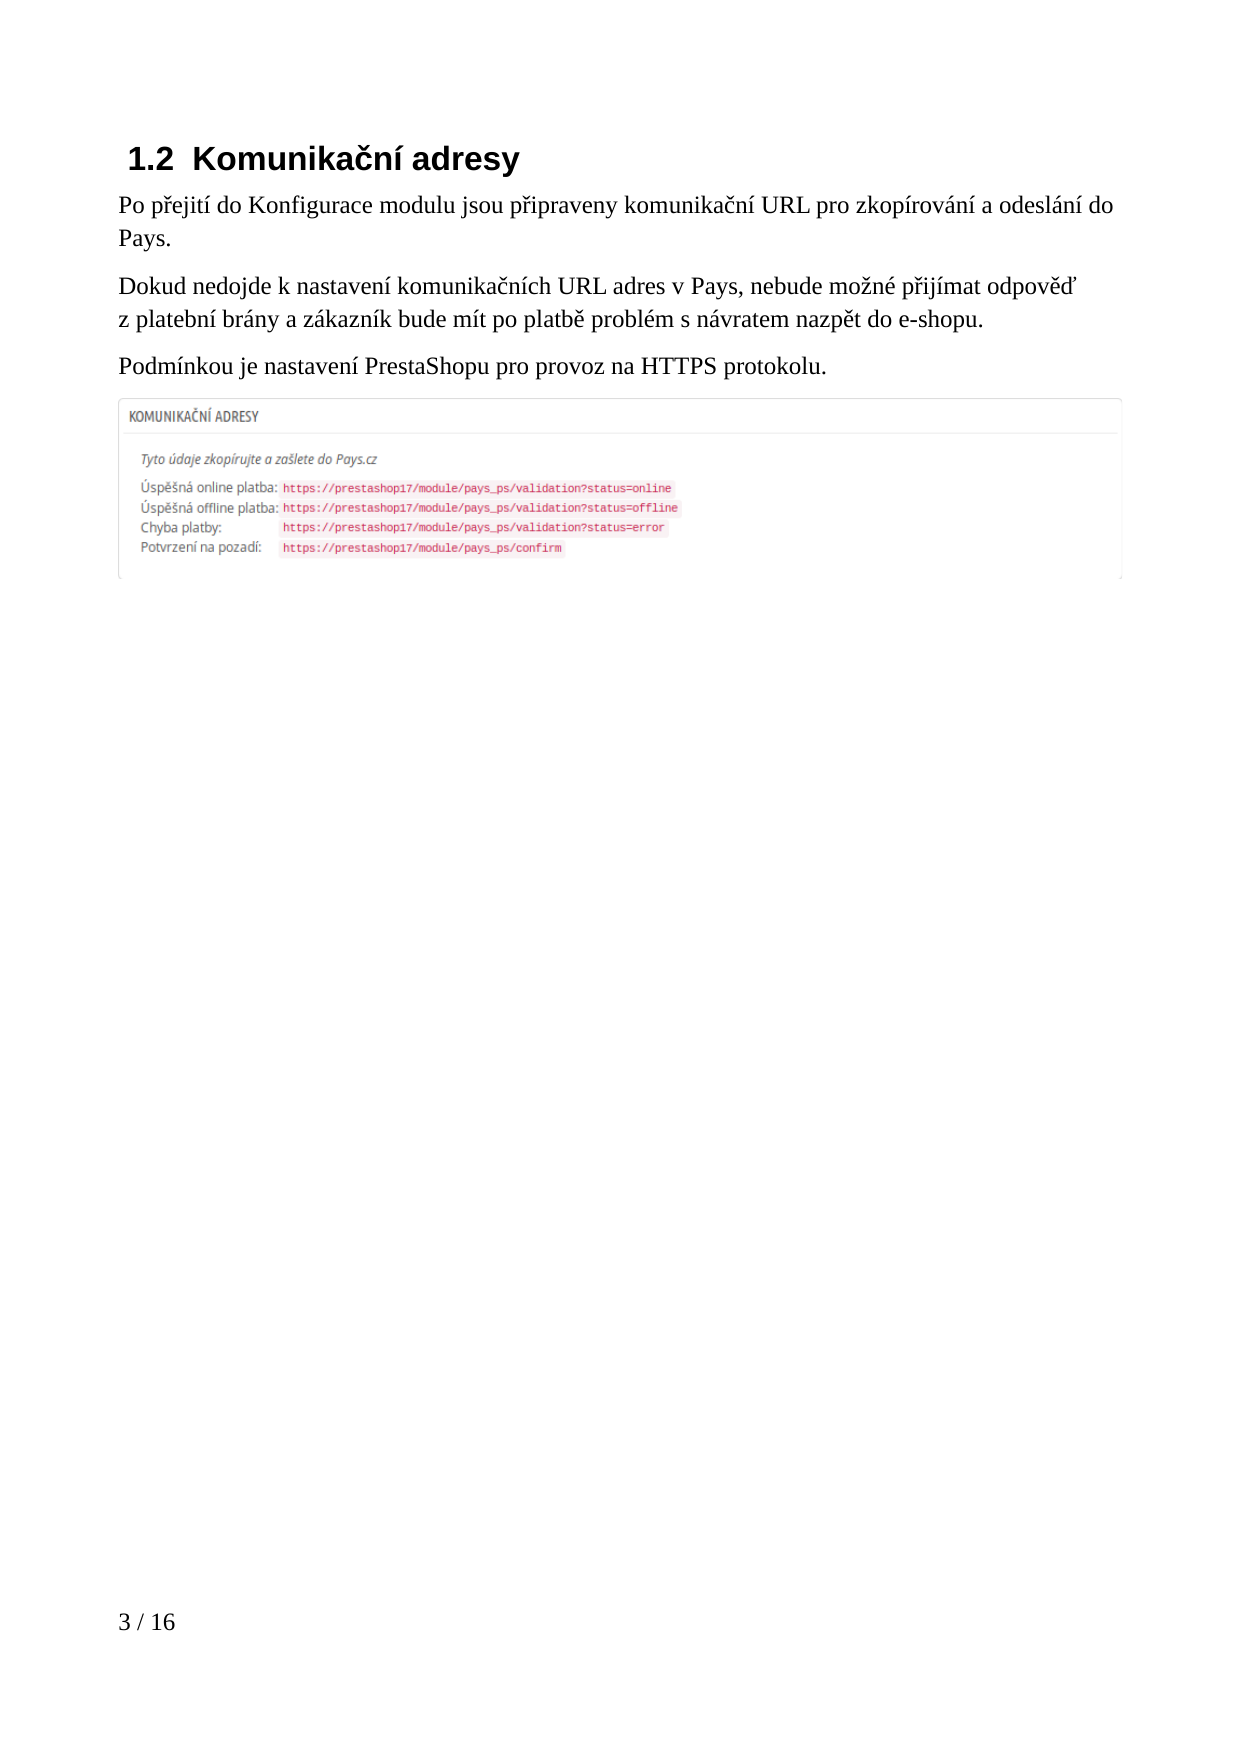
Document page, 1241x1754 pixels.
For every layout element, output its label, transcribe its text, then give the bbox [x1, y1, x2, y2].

picture [118, 398, 1123, 579]
text Podmínkou je nastavení PrestaShopu pro provoz na HTTPS protokolu. [118, 351, 1122, 380]
text Po přejití do Konfigurace modulu jsou připraveny komunikační URL pro zkopírování a odeslání do Pays. [118, 190, 1122, 252]
subtitle Komunikační adresy [118, 139, 1122, 178]
text Dokud nedojde k nastavení komunikačních URL adres v Pays, nebude možné přijímat odpověď z platební brány a zákazník bude mít po platbě problém s návratem nazpět do e-shopu. [118, 271, 1122, 332]
